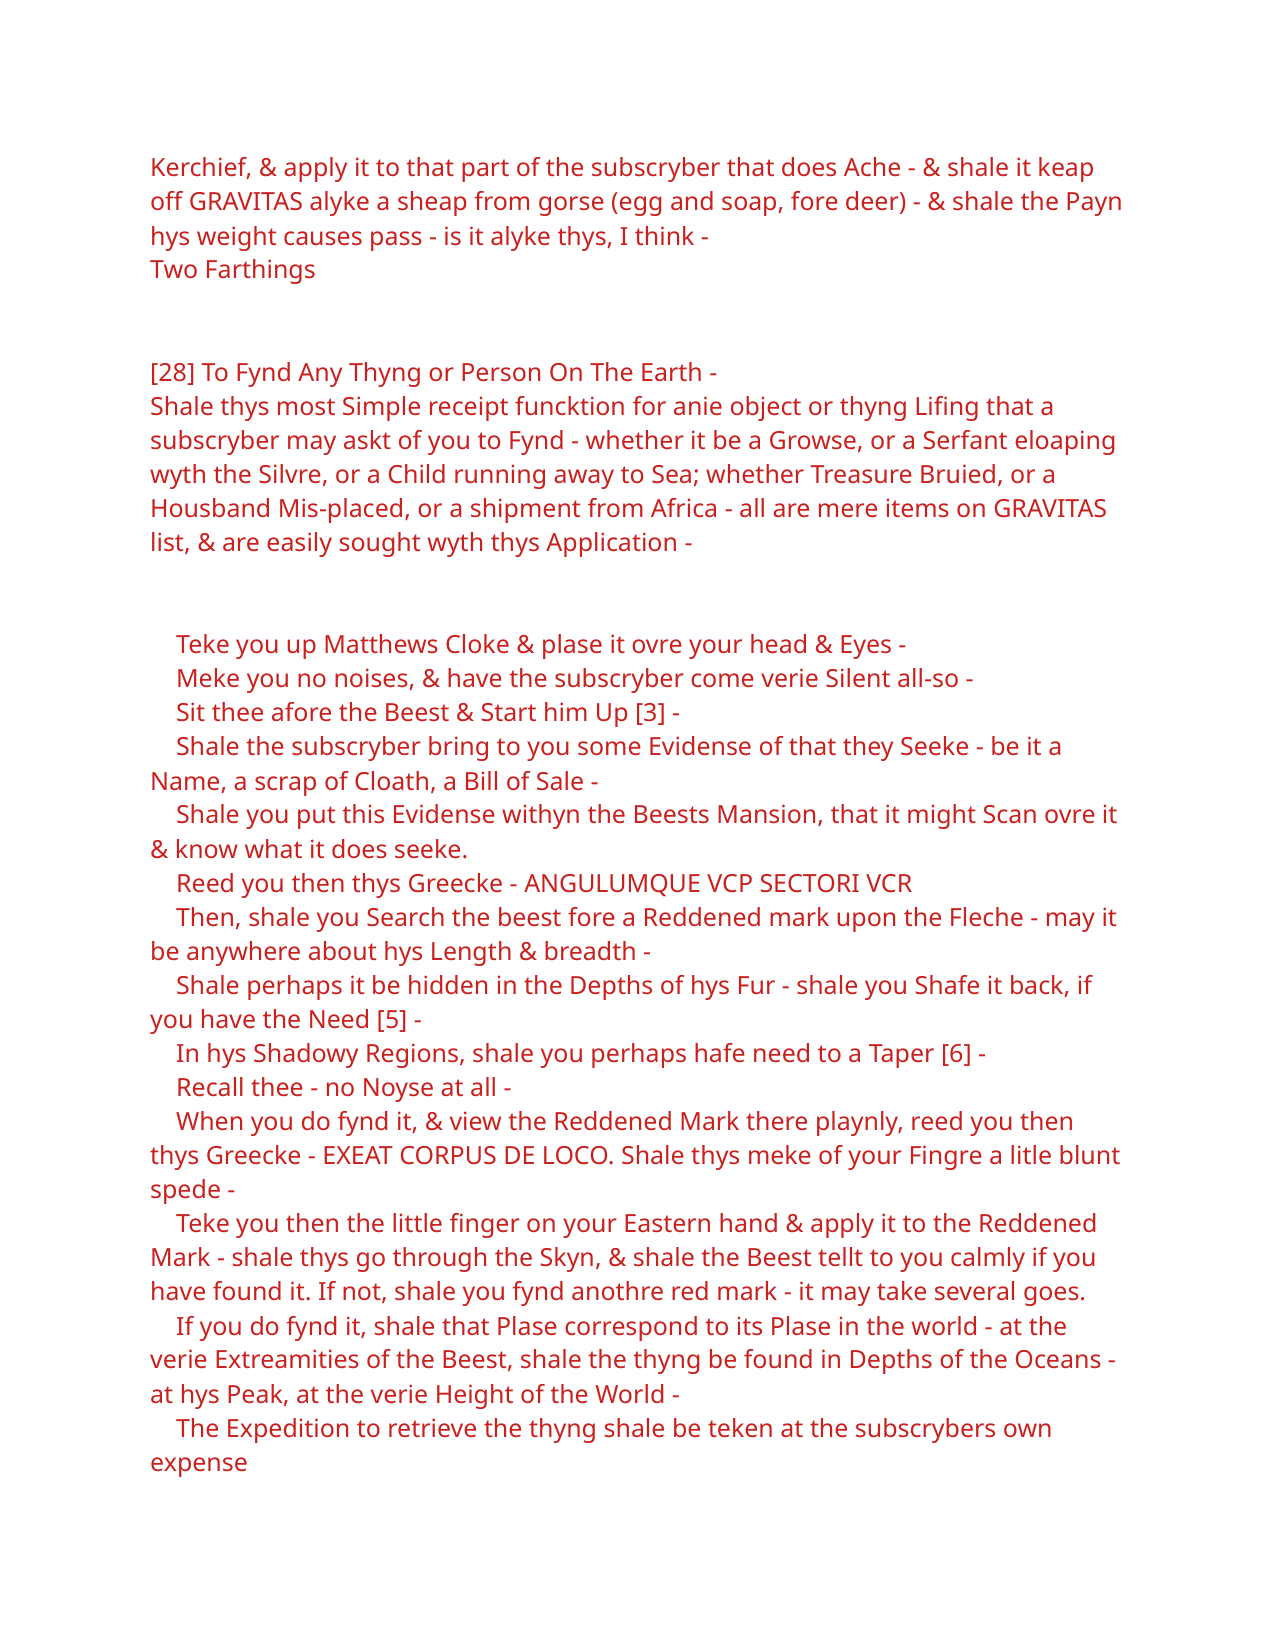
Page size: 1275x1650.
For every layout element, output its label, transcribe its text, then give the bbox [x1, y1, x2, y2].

text If you do fynd it, shale that Plase correspond to its Plase in the world - at the verie Extreamities of the Beest, shale the thyng be found in Depths of the Oceans - at hys Peak, at the verie Height of the World - [150, 1308, 1125, 1410]
text Shale you put this Evidense withyn the Beests Mansion, that it might Scan ovre it & know what it does seeke. [150, 797, 1125, 865]
text Kerchief, & apply it to that part of the subscryber that does Ache - & shale it keap off GRAVITAS alyke a sheap from gorse (egg and soap, fore deer) - & shale the Payn hys weight causes pass - is it alyke thys, I think - [150, 150, 1125, 252]
text Meke you no noises, & have the subscryber come verie Silent all-so - [150, 661, 1125, 695]
text When you do fynd it, & view the Reddened Mark there playnly, reed you then thys Greecke - EXEAT CORPUS DE LOCO. Shale thys meke of your Fingre a litle blunt spede - [150, 1104, 1125, 1206]
text Then, shale you Search the beest fore a Reddened mark upon the Fleche - may it be anywhere about hys Length & breadth - [150, 899, 1125, 967]
text [28] To Fynd Any Thyng or Person On The Earth - [150, 354, 1125, 388]
text Teke you up Matthews Cloke & plase it ovre your head & Eyes - [150, 627, 1125, 661]
text Sit thee afore the Beest & Start him Up [3] - [150, 695, 1125, 729]
text In hys Shadowy Regions, shale you perhaps hafe need to a Taper [6] - [150, 1036, 1125, 1070]
text Shale perhaps it be hidden in the Depths of hys Fur - shale you Shafe it back, if you have the Need [5] - [150, 967, 1125, 1036]
text Shale thys most Simple receipt funcktion for anie object or thyng Lifing that a subscryber may askt of you to Fynd - whether it be a Growse, or a Serfant eloaping wyth the Silvre, or a Child running away to Sea; whether Treasure Bruied, or a Housband Mis-placed, or a shipment from Africa - all are mere items on GRAVITAS list, & are easily sought wyth thys Application - [150, 388, 1125, 559]
text Two Farthings [150, 252, 1125, 286]
text Recall thee - no Noyse at all - [150, 1070, 1125, 1104]
text The Expedition to retrieve the thyng shale be teken at the subscrybers own expense [150, 1410, 1125, 1478]
text Shale the subscryber bring to you some Evidense of that they Seeke - be it a Name, a scrap of Cloath, a Bill of Sale - [150, 729, 1125, 797]
text Teke you then the little finger on your Eastern hand & apply it to the Reddened Mark - shale thys go through the Skyn, & shale the Beest tellt to you calmly if you have found it. If not, shale you fynd anothre red mark - it may take several goes. [150, 1206, 1125, 1308]
text Reed you then thys Greecke - ANGULUMQUE VCP SECTORI VCR [150, 865, 1125, 899]
